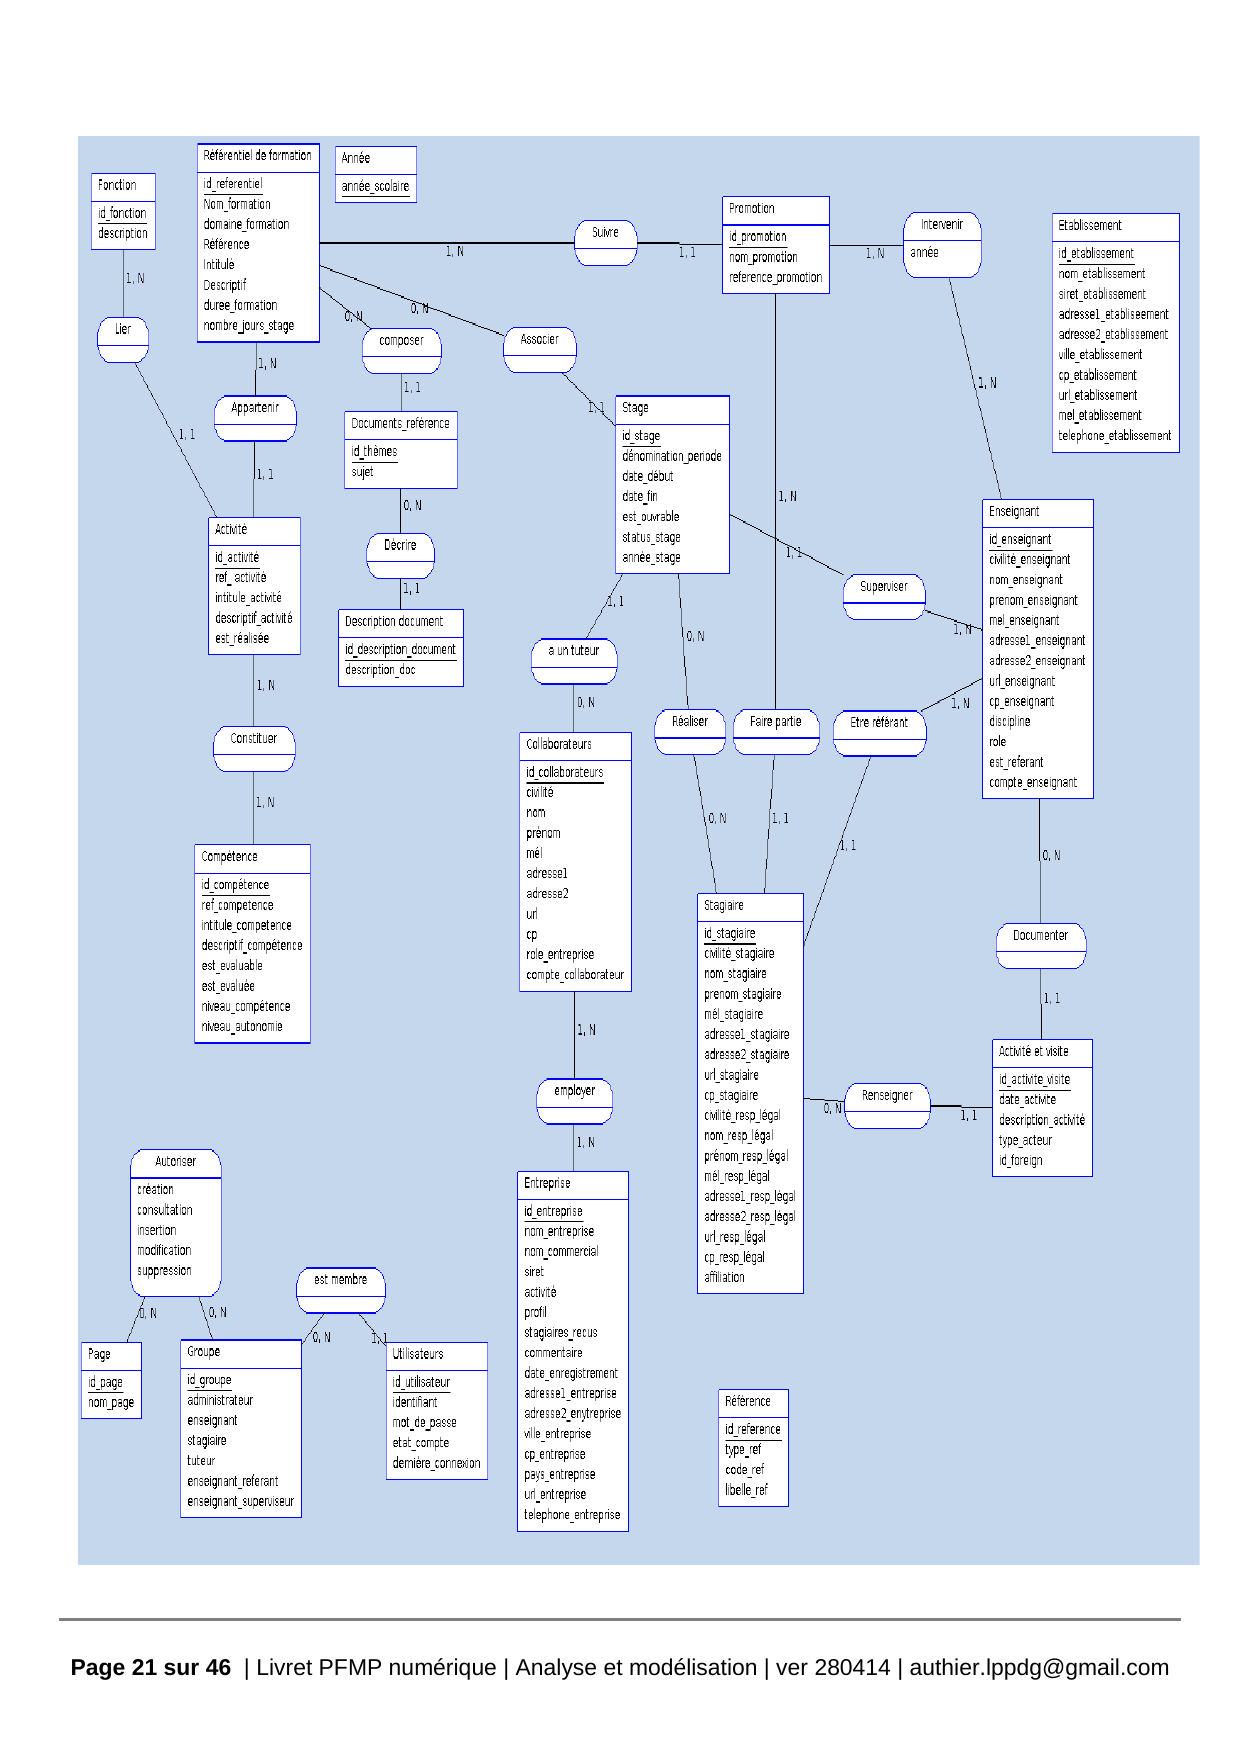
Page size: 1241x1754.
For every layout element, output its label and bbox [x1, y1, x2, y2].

picture [77, 136, 1200, 1565]
